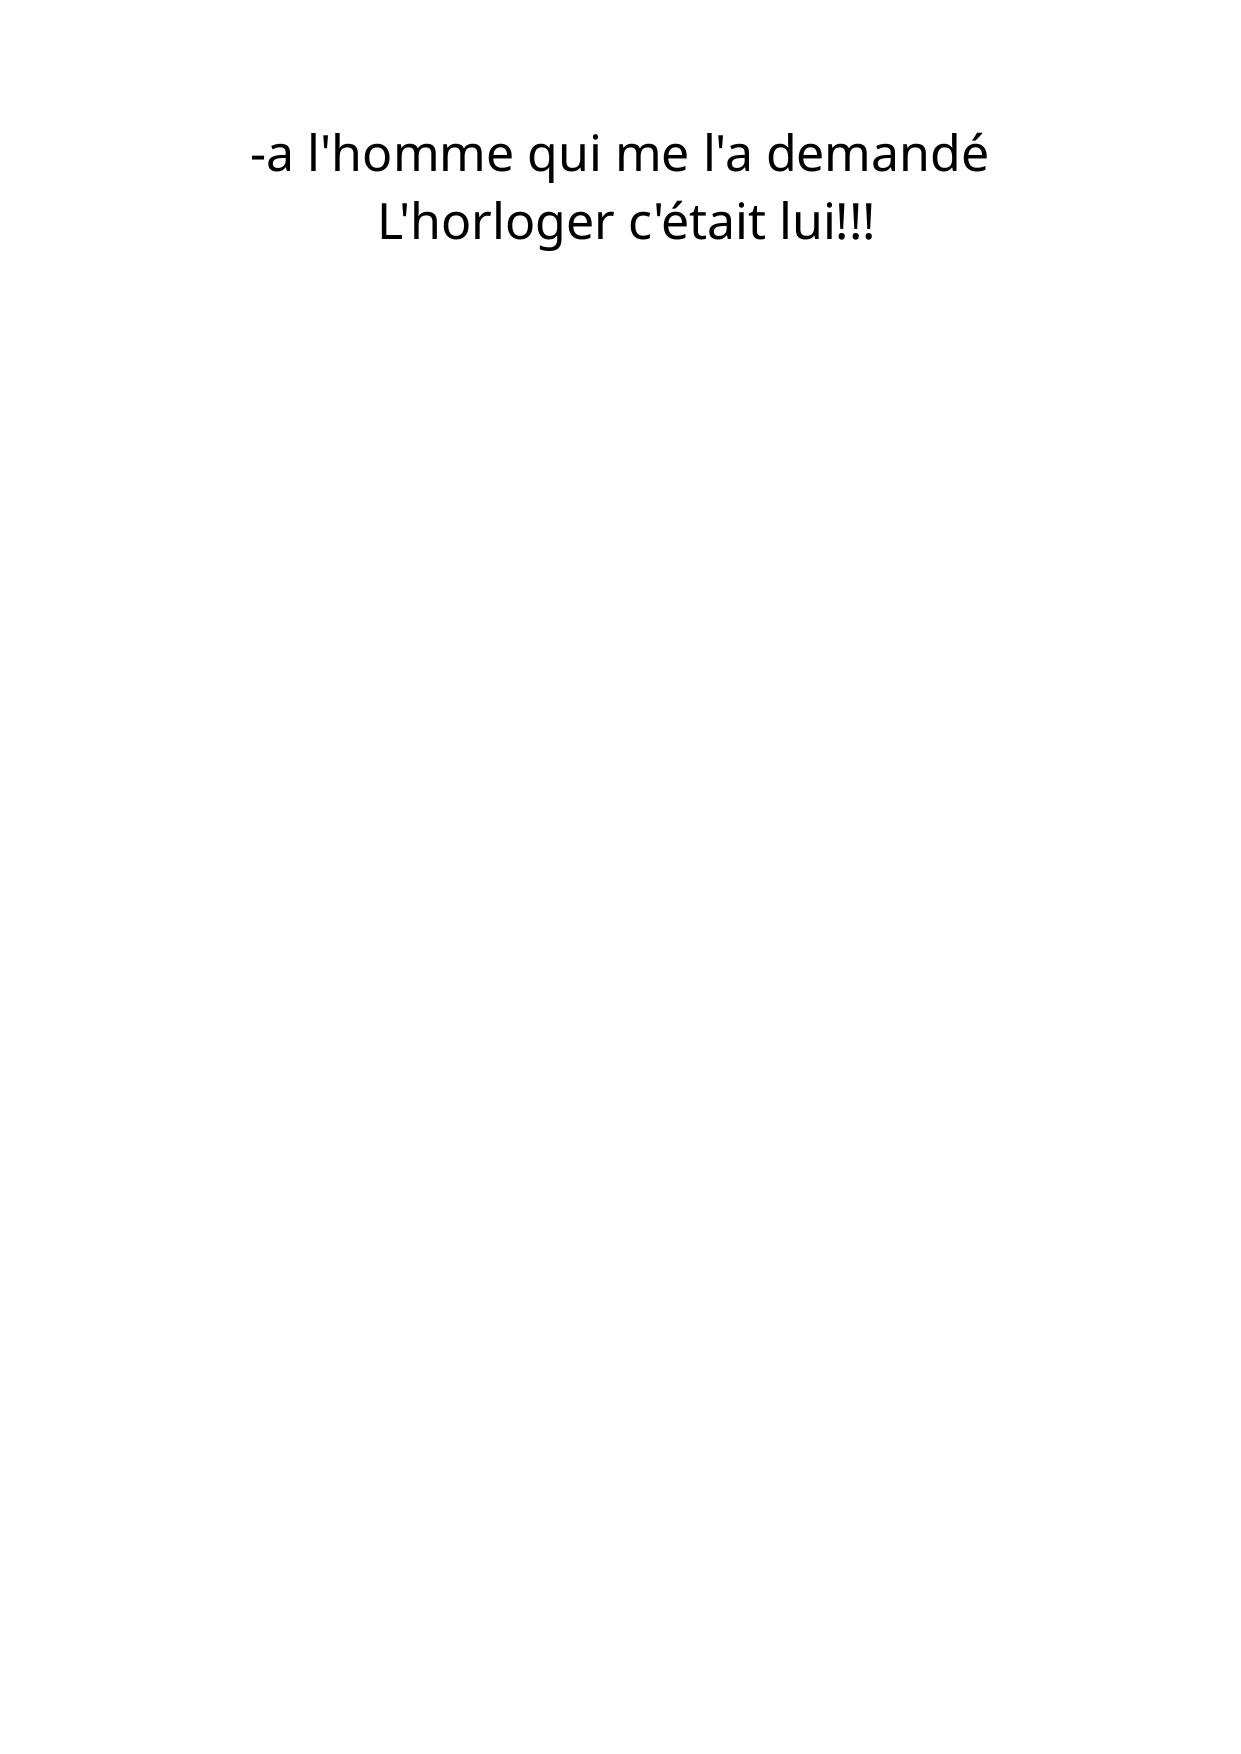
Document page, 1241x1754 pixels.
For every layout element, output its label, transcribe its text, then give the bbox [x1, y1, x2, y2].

text L'horloger c'était lui!!! [118, 186, 1122, 254]
text -a l'homme qui me l'a demandé [118, 118, 1122, 186]
